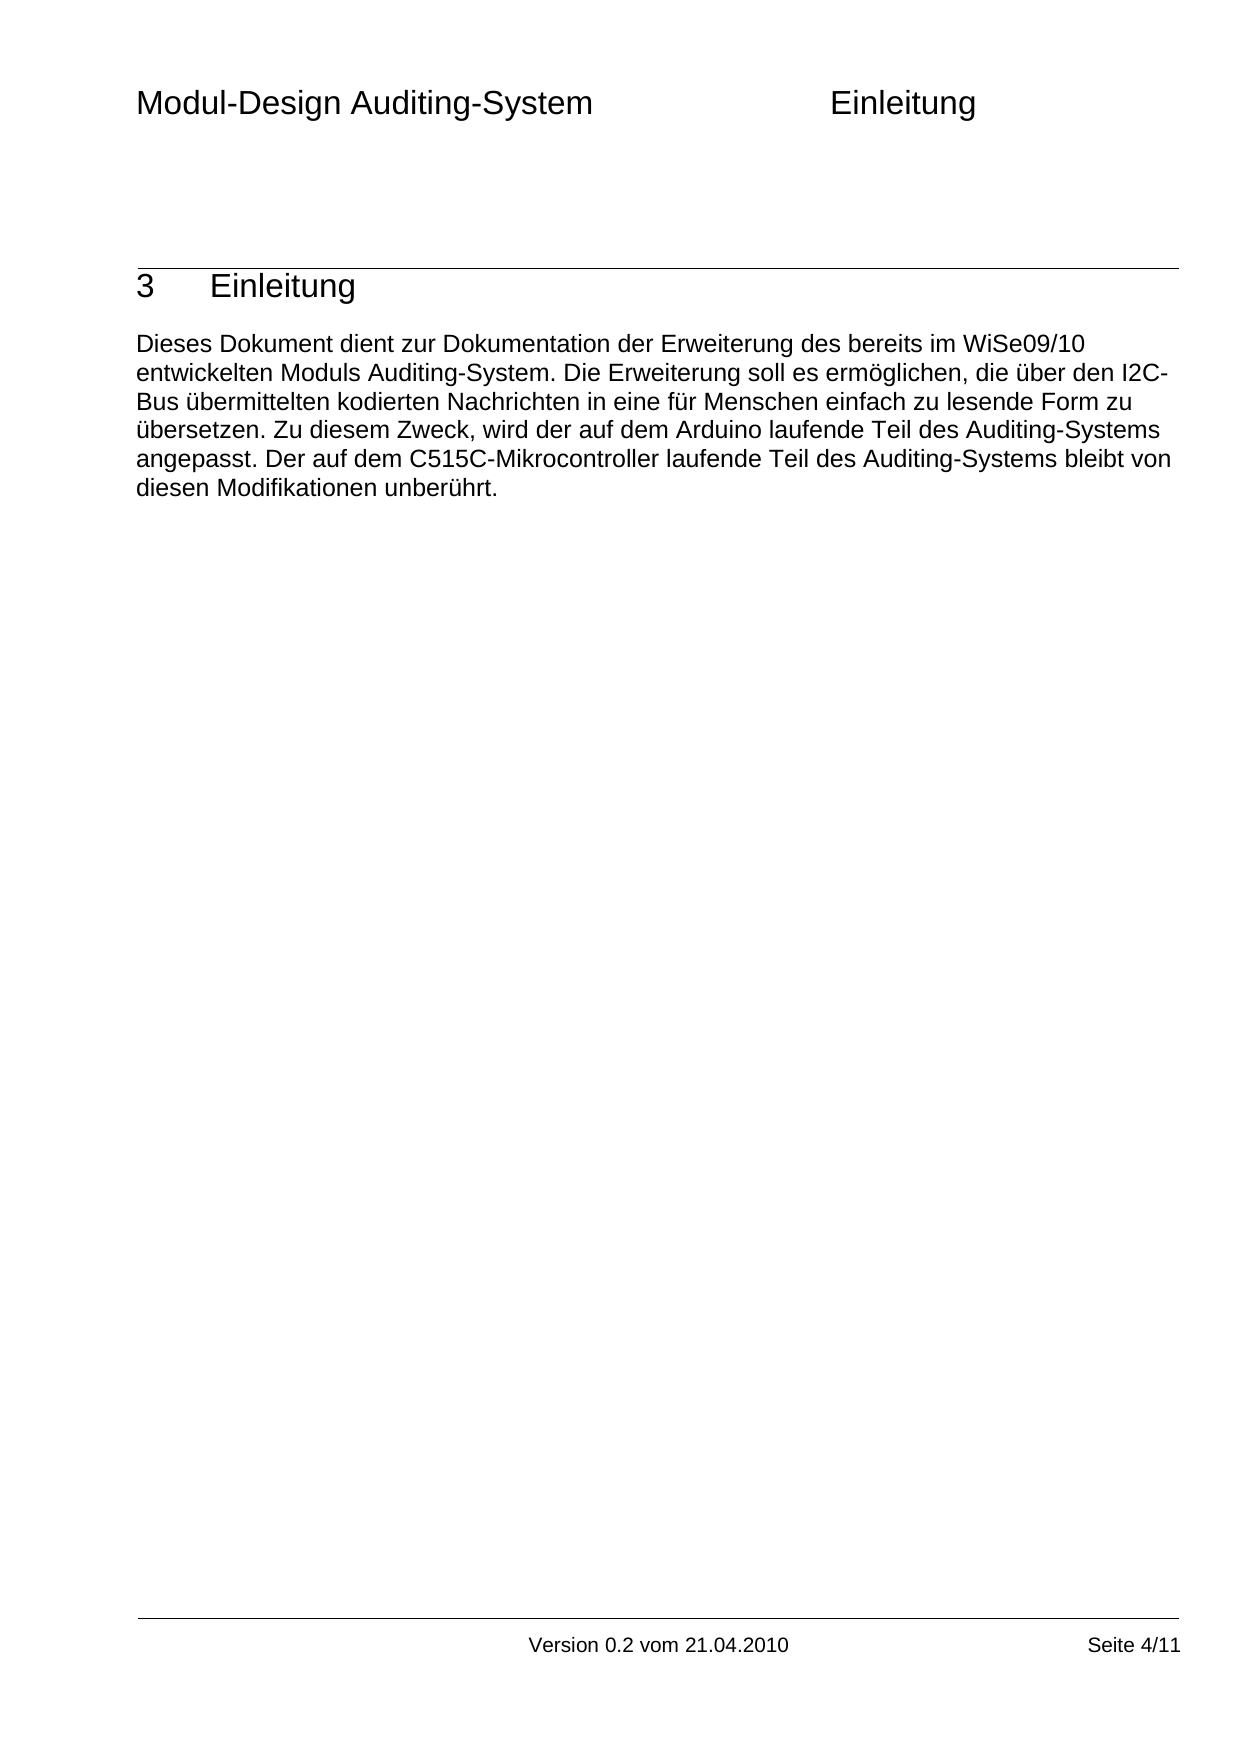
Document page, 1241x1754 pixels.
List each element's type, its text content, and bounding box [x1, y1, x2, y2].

subtitle Einleitung [136, 289, 350, 304]
text Dieses Dokument dient zur Dokumentation der Erweiterung des bereits im WiSe09/10 entwickelten Moduls Auditing-System. Die Erweiterung soll es ermöglichen, die über den I2C-Bus übermittelten kodierten Nachrichten in eine für Menschen einfach zu lesende Form zu übersetzen. Zu diesem Zweck, wird der auf dem Arduino laufende Teil des Auditing-Systems angepasst. Der auf dem C515C-Mikrocontroller laufende Teil des Auditing-Systems bleibt von diesen Modifikationen unberührt. [136, 329, 1181, 502]
subtitle Einleitung [349, 289, 1181, 304]
